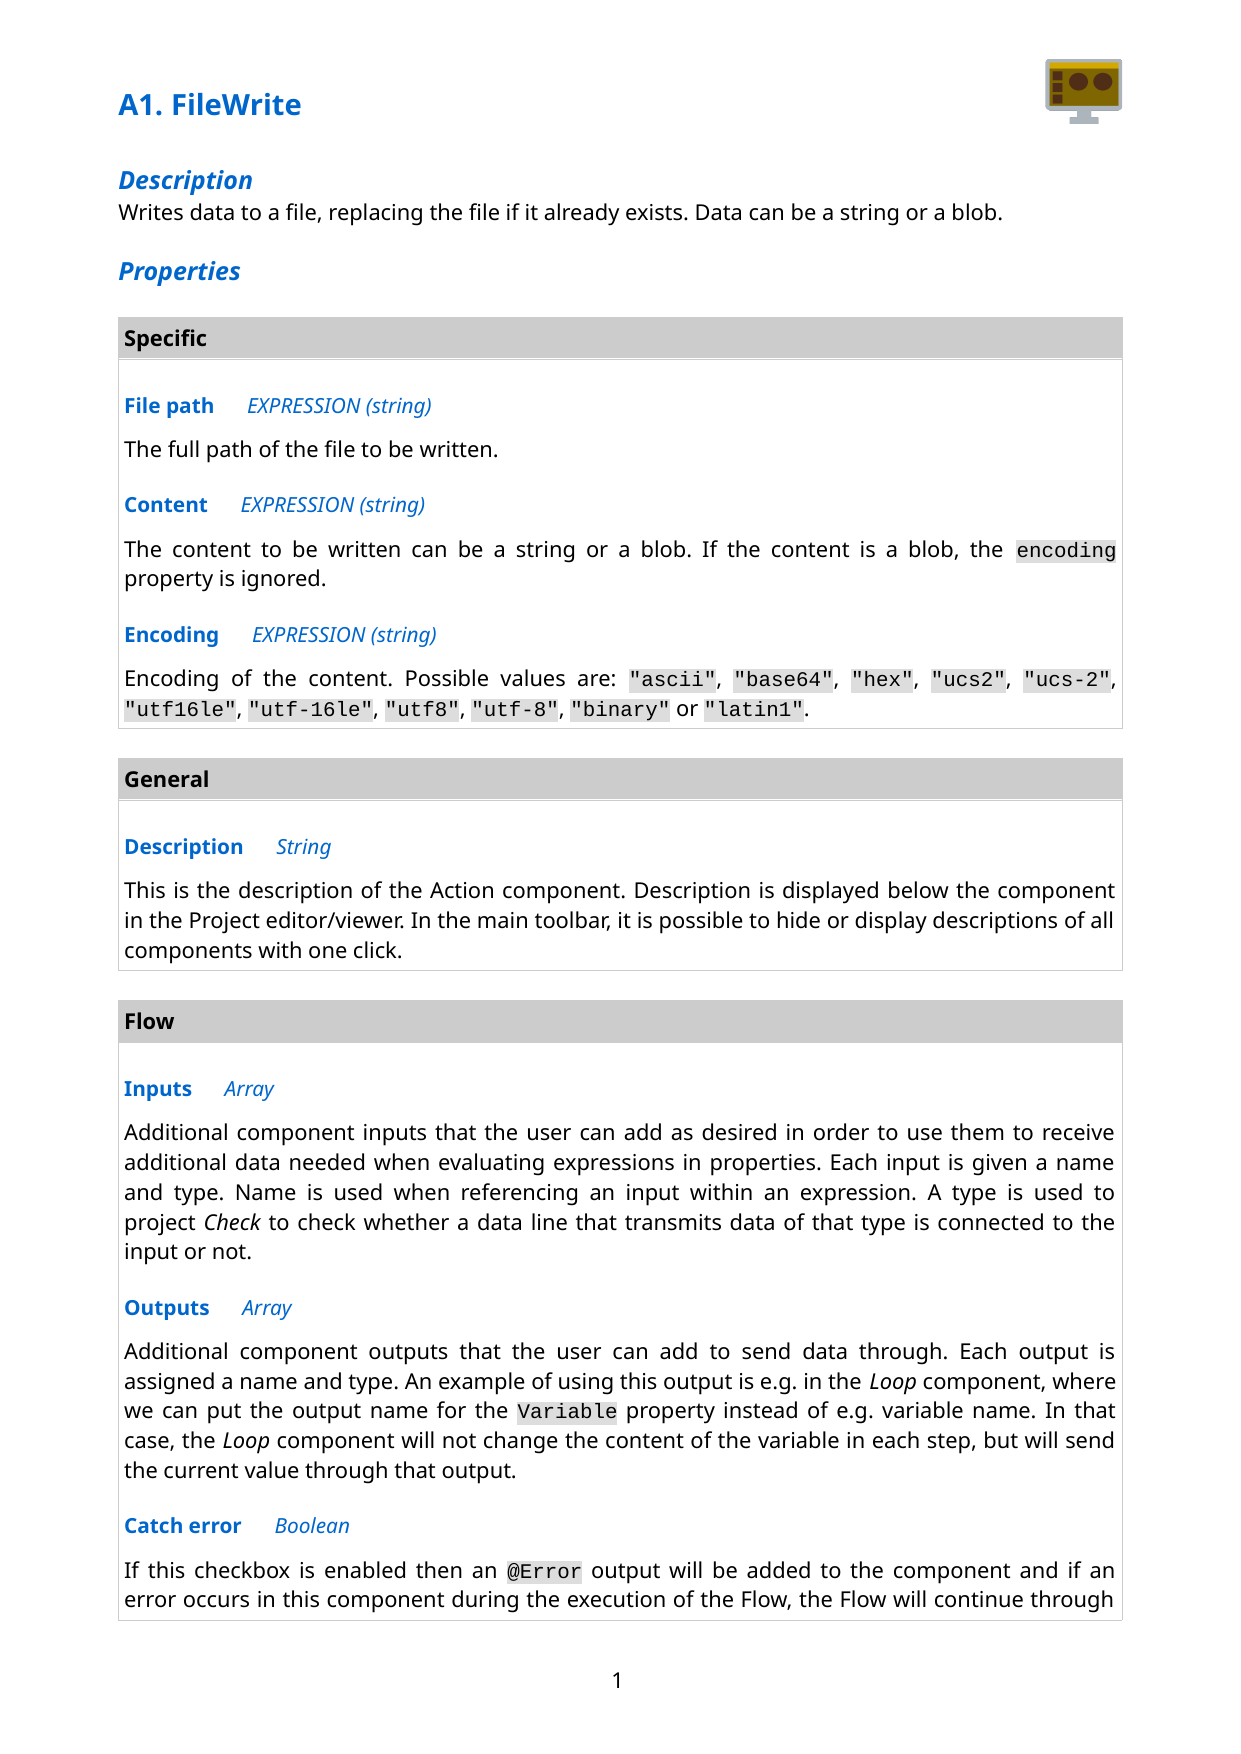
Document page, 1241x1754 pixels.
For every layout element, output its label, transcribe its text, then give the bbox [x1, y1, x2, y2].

table_header General [119, 759, 1122, 799]
table_header Specific [119, 318, 1122, 358]
table_cell File path EXPRESSION (string) The full path of the file to be written. Content EXPRESSION (string) The content to be written can be a string or a blob. If the content is a blob, the encoding property is ignored. Encoding EXPRESSION (string) Encoding of the content. Possible values are: "ascii", "base64", "hex", "ucs2", "ucs-2", "utf16le", "utf-16le", "utf8", "utf-8", "binary" or "latin1". [119, 360, 1122, 728]
table_cell Inputs Array Additional component inputs that the user can add as desired in order to use them to receive additional data needed when evaluating expressions in properties. Each input is given a name and type. Name is used when referencing an input within an expression. A type is used to project Check to check whether a data line that transmits data of that type is connected to the input or not. Outputs Array Additional component outputs that the user can add to send data through. Each output is assigned a name and type. An example of using this output is e.g. in the Loop component, where we can put the output name for the Variable property instead of e.g. variable name. In that case, the Loop component will not change the content of the variable in each step, but will send the current value through that output. Catch error Boolean If this checkbox is enabled then an @Error output will be added to the component and if an error occurs in this component during the execution of the Flow, the Flow will continue through [119, 1043, 1122, 1620]
text Writes data to a file, replacing the file if it already exists. Data can be a string or a blob. [118, 197, 1122, 227]
subtitle Description [118, 163, 1122, 197]
subtitle FileWrite [118, 84, 1045, 124]
subtitle Properties [118, 253, 1122, 287]
picture [1045, 59, 1123, 124]
table_header Flow [119, 1001, 1122, 1042]
table_cell Description String This is the description of the Action component. Description is displayed below the component in the Project editor/viewer. In the main toolbar, it is possible to hide or display descriptions of all components with one click. [119, 801, 1122, 970]
